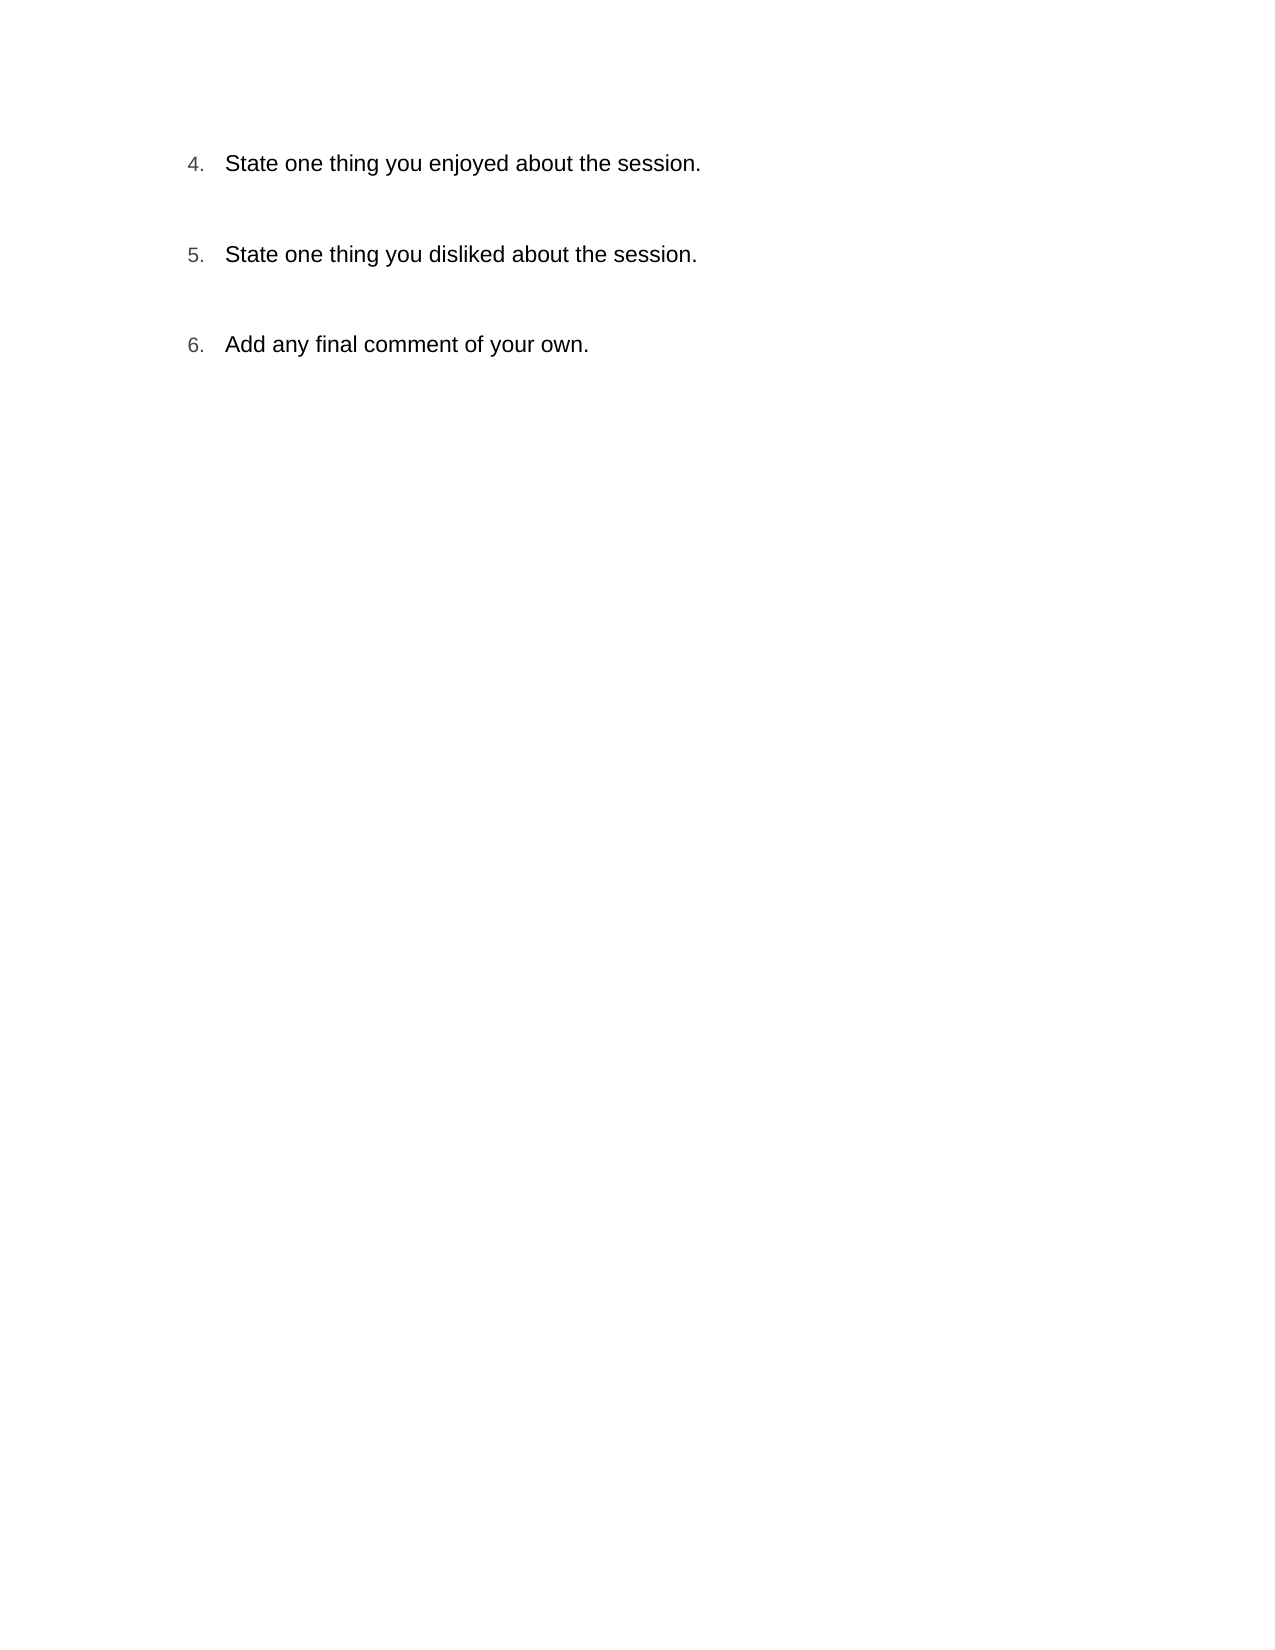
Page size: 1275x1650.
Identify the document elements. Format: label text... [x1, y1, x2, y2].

list State one thing you enjoyed about the session. [187, 150, 1125, 176]
list Add any final comment of your own. [187, 331, 1125, 358]
list State one thing you disliked about the session. [187, 241, 1125, 267]
